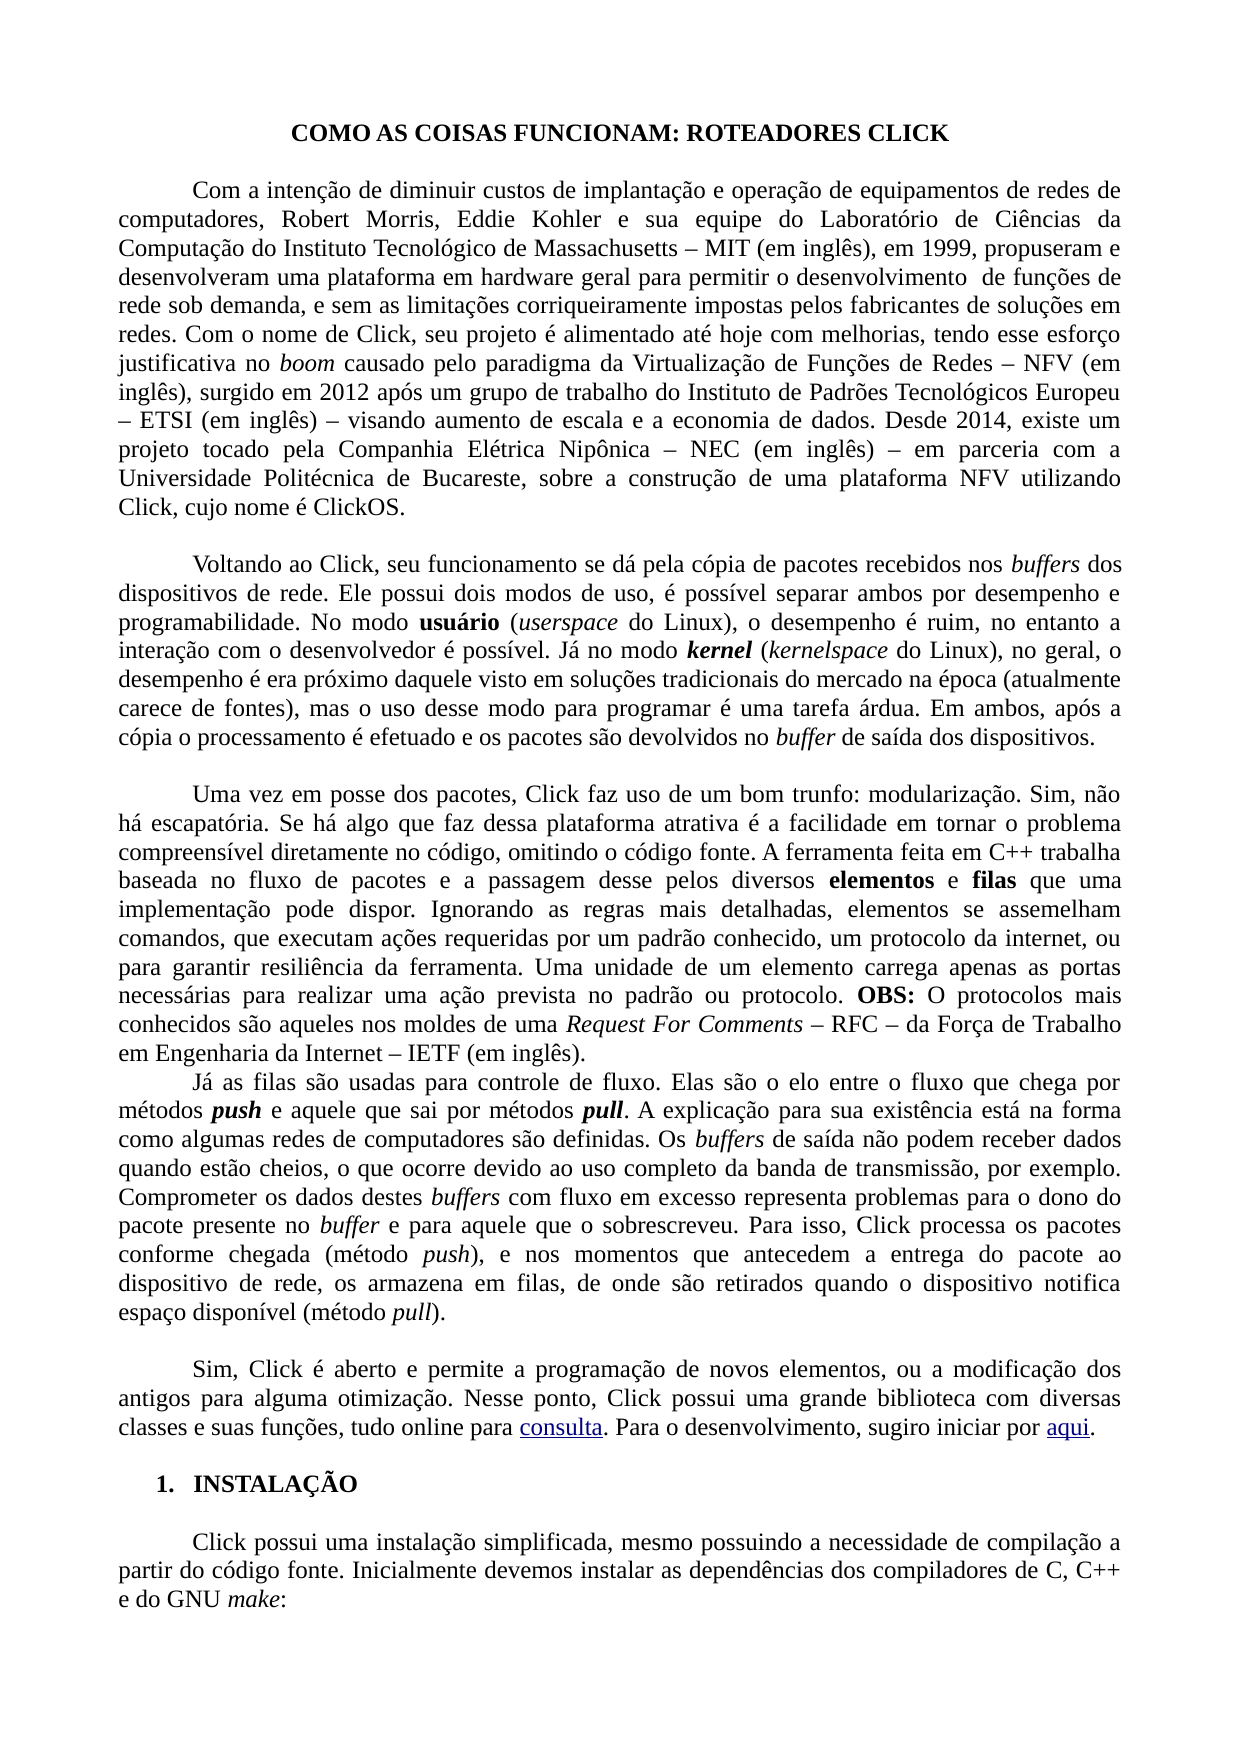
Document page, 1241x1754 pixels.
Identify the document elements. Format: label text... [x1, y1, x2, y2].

text Click possui uma instalação simplificada, mesmo possuindo a necessidade de compilação a partir do código fonte. Inicialmente devemos instalar as dependências dos compiladores de C, C++ e do GNU make: [118, 1527, 1122, 1613]
text Voltando ao Click, seu funcionamento se dá pela cópia de pacotes recebidos nos buffers dos dispositivos de rede. Ele possui dois modos de uso, é possível separar ambos por desempenho e programabilidade. No modo usuário (userspace do Linux), o desempenho é ruim, no entanto a interação com o desenvolvedor é possível. Já no modo kernel (kernelspace do Linux), no geral, o desempenho é era próximo daquele visto em soluções tradicionais do mercado na época (atualmente carece de fontes), mas o uso desse modo para programar é uma tarefa árdua. Em ambos, após a cópia o processamento é efetuado e os pacotes são devolvidos no buffer de saída dos dispositivos. [118, 549, 1122, 751]
text Com a intenção de diminuir custos de implantação e operação de equipamentos de redes de computadores, Robert Morris, Eddie Kohler e sua equipe do Laboratório de Ciências da Computação do Instituto Tecnológico de Massachusetts – MIT (em inglês), em 1999, propuseram e desenvolveram uma plataforma em hardware geral para permitir o desenvolvimento de funções de rede sob demanda, e sem as limitações corriqueiramente impostas pelos fabricantes de soluções em redes. Com o nome de Click, seu projeto é alimentado até hoje com melhorias, tendo esse esforço justificativa no boom causado pelo paradigma da Virtualização de Funções de Redes – NFV (em inglês), surgido em 2012 após um grupo de trabalho do Instituto de Padrões Tecnológicos Europeu – ETSI (em inglês) – visando aumento de escala e a economia de dados. Desde 2014, existe um projeto tocado pela Companhia Elétrica Nipônica – NEC (em inglês) – em parceria com a Universidade Politécnica de Bucareste, sobre a construção de uma plataforma NFV utilizando Click, cujo nome é ClickOS. [118, 176, 1122, 521]
text Uma vez em posse dos pacotes, Click faz uso de um bom trunfo: modularização. Sim, não há escapatória. Se há algo que faz dessa plataforma atrativa é a facilidade em tornar o problema compreensível diretamente no código, omitindo o código fonte. A ferramenta feita em C++ trabalha baseada no fluxo de pacotes e a passagem desse pelos diversos elementos e filas que uma implementação pode dispor. Ignorando as regras mais detalhadas, elementos se assemelham comandos, que executam ações requeridas por um padrão conhecido, um protocolo da internet, ou para garantir resiliência da ferramenta. Uma unidade de um elemento carrega apenas as portas necessárias para realizar uma ação prevista no padrão ou protocolo. OBS: O protocolos mais conhecidos são aqueles nos moldes de uma Request For Comments – RFC – da Força de Trabalho em Engenharia da Internet – IETF (em inglês). [118, 779, 1122, 1067]
list INSTALAÇÃO [156, 1469, 1122, 1498]
text COMO AS COISAS FUNCIONAM: ROTEADORES CLICK [118, 118, 1122, 147]
text Já as filas são usadas para controle de fluxo. Elas são o elo entre o fluxo que chega por métodos push e aquele que sai por métodos pull. A explicação para sua existência está na forma como algumas redes de computadores são definidas. Os buffers de saída não podem receber dados quando estão cheios, o que ocorre devido ao uso completo da banda de transmissão, por exemplo. Comprometer os dados destes buffers com fluxo em excesso representa problemas para o dono do pacote presente no buffer e para aquele que o sobrescreveu. Para isso, Click processa os pacotes conforme chegada (método push), e nos momentos que antecedem a entrega do pacote ao dispositivo de rede, os armazena em filas, de onde são retirados quando o dispositivo notifica espaço disponível (método pull). [118, 1067, 1122, 1326]
text Sim, Click é aberto e permite a programação de novos elementos, ou a modificação dos antigos para alguma otimização. Nesse ponto, Click possui uma grande biblioteca com diversas classes e suas funções, tudo online para consulta. Para o desenvolvimento, sugiro iniciar por aqui. [118, 1354, 1122, 1441]
